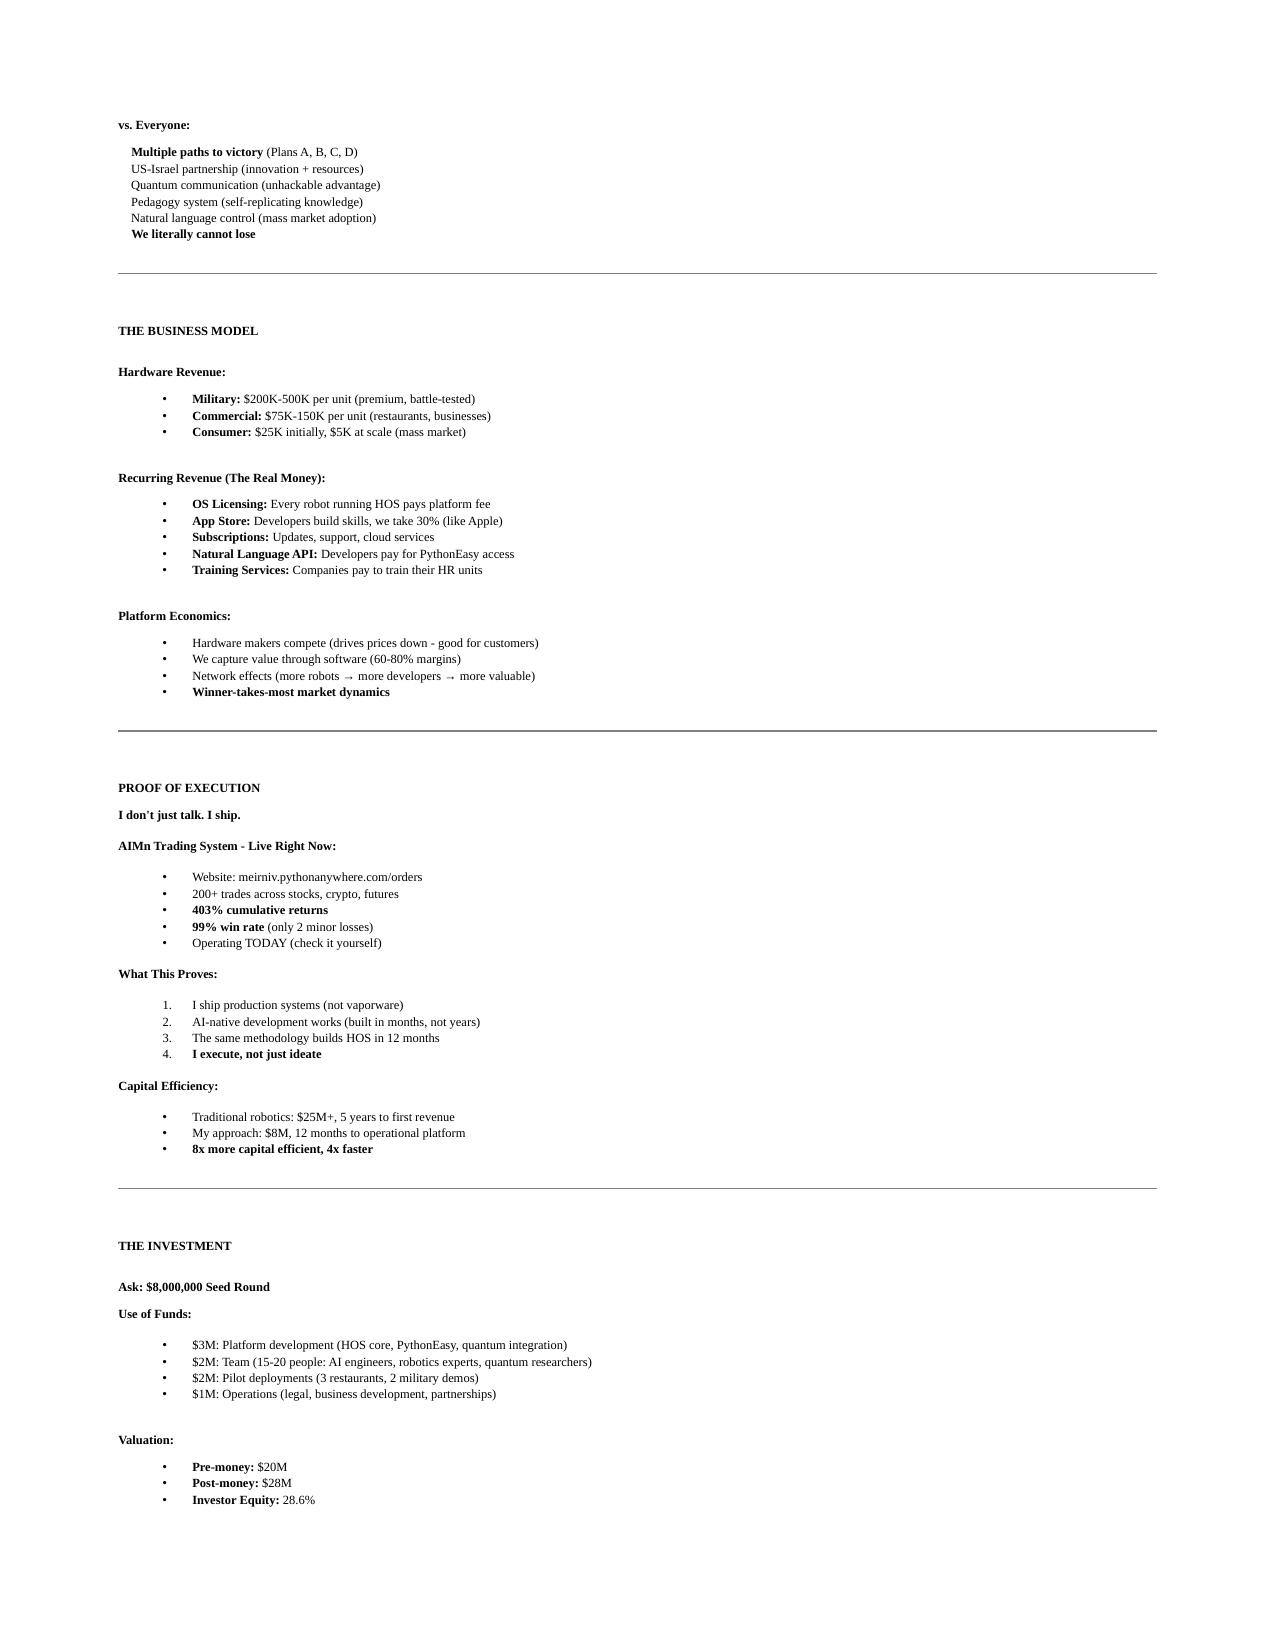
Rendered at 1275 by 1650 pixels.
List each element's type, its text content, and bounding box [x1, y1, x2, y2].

list Hardware makers compete (drives prices down - good for customers) [162, 636, 1157, 650]
subtitle THE INVESTMENT [118, 1238, 1157, 1253]
subtitle THE BUSINESS MODEL [118, 323, 1157, 338]
list Post-money: $28M [162, 1476, 1157, 1491]
subtitle Recurring Revenue (The Real Money): [118, 470, 1157, 485]
list Operating TODAY (check it yourself) [162, 936, 1157, 950]
text Use of Funds: [118, 1307, 1157, 1321]
list $3M: Platform development (HOS core, PythonEasy, quantum integration) [162, 1338, 1157, 1352]
list Website: meirniv.pythonanywhere.com/orders [162, 870, 1157, 884]
list 403% cumulative returns [162, 903, 1157, 917]
list We capture value through software (60-80% margins) [162, 652, 1157, 666]
text I don't just talk. I ship. [118, 808, 1157, 822]
text Capital Efficiency: [118, 1078, 1157, 1093]
list App Store: Developers build skills, we take 30% (like Apple) [162, 514, 1157, 528]
subtitle Valuation: [118, 1433, 1157, 1447]
text AIMn Trading System - Live Right Now: [118, 839, 1157, 853]
list I execute, not just ideate [162, 1047, 1157, 1062]
list Natural Language API: Developers pay for PythonEasy access [162, 547, 1157, 561]
list $1M: Operations (legal, business development, partnerships) [162, 1387, 1157, 1402]
list Network effects (more robots → more developers → more valuable) [162, 668, 1157, 683]
text What This Proves: [118, 967, 1157, 981]
list Commercial: $75K-150K per unit (restaurants, businesses) [162, 408, 1157, 423]
list Investor Equity: 28.6% [162, 1493, 1157, 1507]
subtitle Platform Economics: [118, 609, 1157, 623]
list Training Services: Companies pay to train their HR units [162, 563, 1157, 577]
list Pre-money: $20M [162, 1460, 1157, 1474]
list 8x more capital efficient, 4x faster [162, 1142, 1157, 1157]
list $2M: Team (15-20 people: AI engineers, robotics experts, quantum researchers) [162, 1354, 1157, 1369]
list Subscriptions: Updates, support, cloud services [162, 530, 1157, 544]
list Winner-takes-most market dynamics [162, 685, 1157, 699]
subtitle Hardware Revenue: [118, 365, 1157, 379]
list My approach: $8M, 12 months to operational platform [162, 1126, 1157, 1140]
list Traditional robotics: $25M+, 5 years to first revenue [162, 1109, 1157, 1124]
list $2M: Pilot deployments (3 restaurants, 2 military demos) [162, 1371, 1157, 1385]
list 99% win rate (only 2 minor losses) [162, 919, 1157, 934]
subtitle vs. Everyone: [118, 118, 1157, 132]
list OS Licensing: Every robot running HOS pays platform fee [162, 497, 1157, 512]
subtitle PROOF OF EXECUTION [118, 781, 1157, 795]
list I ship production systems (not vaporware) [162, 998, 1157, 1012]
list AI-native development works (built in months, not years) [162, 1014, 1157, 1029]
text ✅ Multiple paths to victory (Plans A, B, C, D) ✅ US-Israel partnership (innovation + resources) ✅ Quantum communication (unhackable advantage) ✅ Pedagogy system (self-replicating knowledge) ✅ Natural language control (mass market adoption) ✅ We literally cannot lose [118, 145, 1157, 242]
list 200+ trades across stocks, crypto, futures [162, 886, 1157, 901]
list The same methodology builds HOS in 12 months [162, 1031, 1157, 1045]
list Consumer: $25K initially, $5K at scale (mass market) [162, 425, 1157, 439]
subtitle Ask: $8,000,000 Seed Round [118, 1280, 1157, 1294]
list Military: $200K-500K per unit (premium, battle-tested) [162, 392, 1157, 406]
